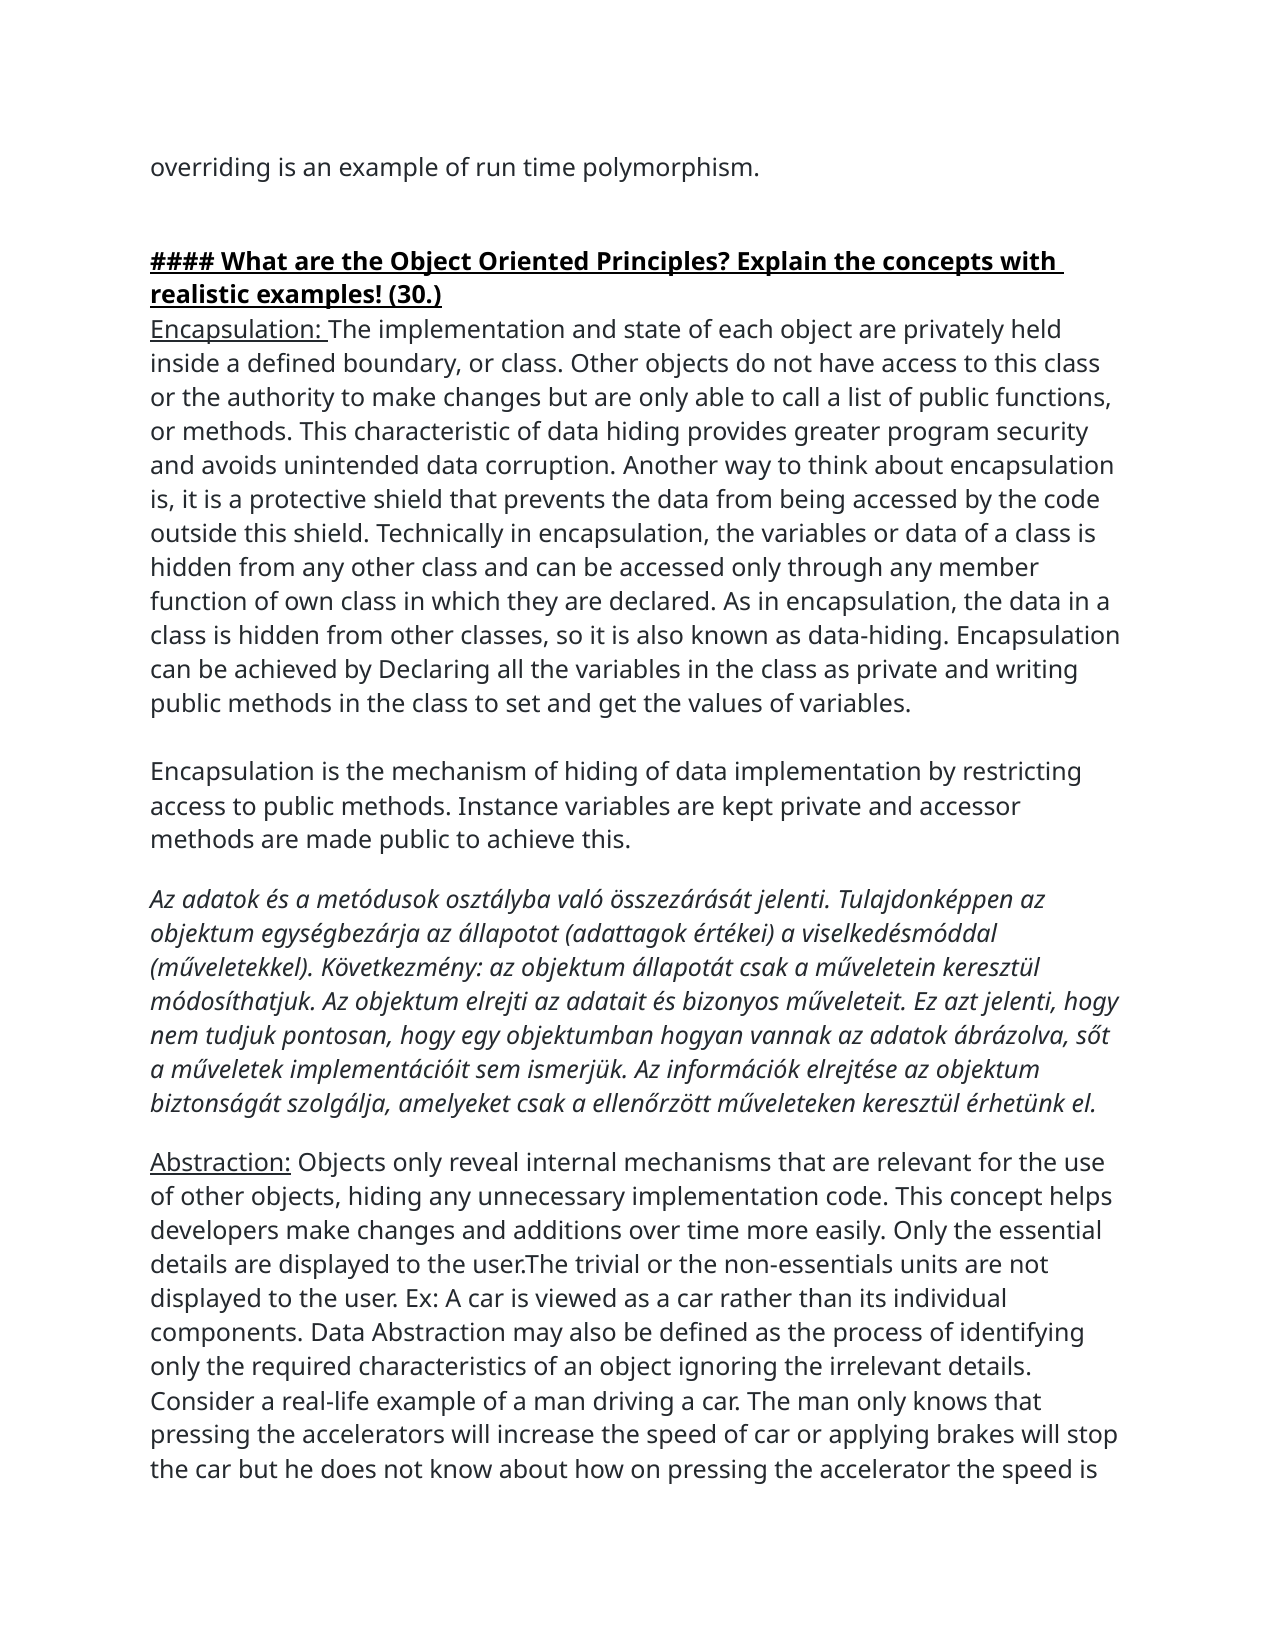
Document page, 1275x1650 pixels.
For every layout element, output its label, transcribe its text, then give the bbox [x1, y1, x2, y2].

text overriding is an example of run time polymorphism. [150, 150, 1125, 184]
text #### What are the Object Oriented Principles? Explain the concepts with realistic examples! (30.) [150, 243, 1125, 311]
text Encapsulation is the mechanism of hiding of data implementation by restricting access to public methods. Instance variables are kept private and accessor methods are made public to achieve this. [150, 754, 1125, 856]
text Az adatok és a metódusok osztályba való összezárását jelenti. Tulajdonképpen az objektum egységbezárja az állapotot (adattagok értékei) a viselkedésmóddal (műveletekkel). Következmény: az objektum állapotát csak a műveletein keresztül módosíthatjuk. Az objektum elrejti az adatait és bizonyos műveleteit. Ez azt jelenti, hogy nem tudjuk pontosan, hogy egy objektumban hogyan vannak az adatok ábrázolva, sőt a műveletek implementációit sem ismerjük. Az információk elrejtése az objektum biztonságát szolgálja, amelyeket csak a ellenőrzött műveleteken keresztül érhetünk el. [150, 881, 1125, 1120]
text Encapsulation: The implementation and state of each object are privately held inside a defined boundary, or class. Other objects do not have access to this class or the authority to make changes but are only able to call a list of public functions, or methods. This characteristic of data hiding provides greater program security and avoids unintended data corruption. Another way to think about encapsulation is, it is a protective shield that prevents the data from being accessed by the code outside this shield. Technically in encapsulation, the variables or data of a class is hidden from any other class and can be accessed only through any member function of own class in which they are declared. As in encapsulation, the data in a class is hidden from other classes, so it is also known as data-hiding. Encapsulation can be achieved by Declaring all the variables in the class as private and writing public methods in the class to set and get the values of variables. [150, 311, 1125, 720]
text Abstraction: Objects only reveal internal mechanisms that are relevant for the use of other objects, hiding any unnecessary implementation code. This concept helps developers make changes and additions over time more easily. Only the essential details are displayed to the user.The trivial or the non-essentials units are not displayed to the user. Ex: A car is viewed as a car rather than its individual components. Data Abstraction may also be defined as the process of identifying only the required characteristics of an object ignoring the irrelevant details. Consider a real-life example of a man driving a car. The man only knows that pressing the accelerators will increase the speed of car or applying brakes will stop the car but he does not know about how on pressing the accelerator the speed is [150, 1145, 1125, 1485]
